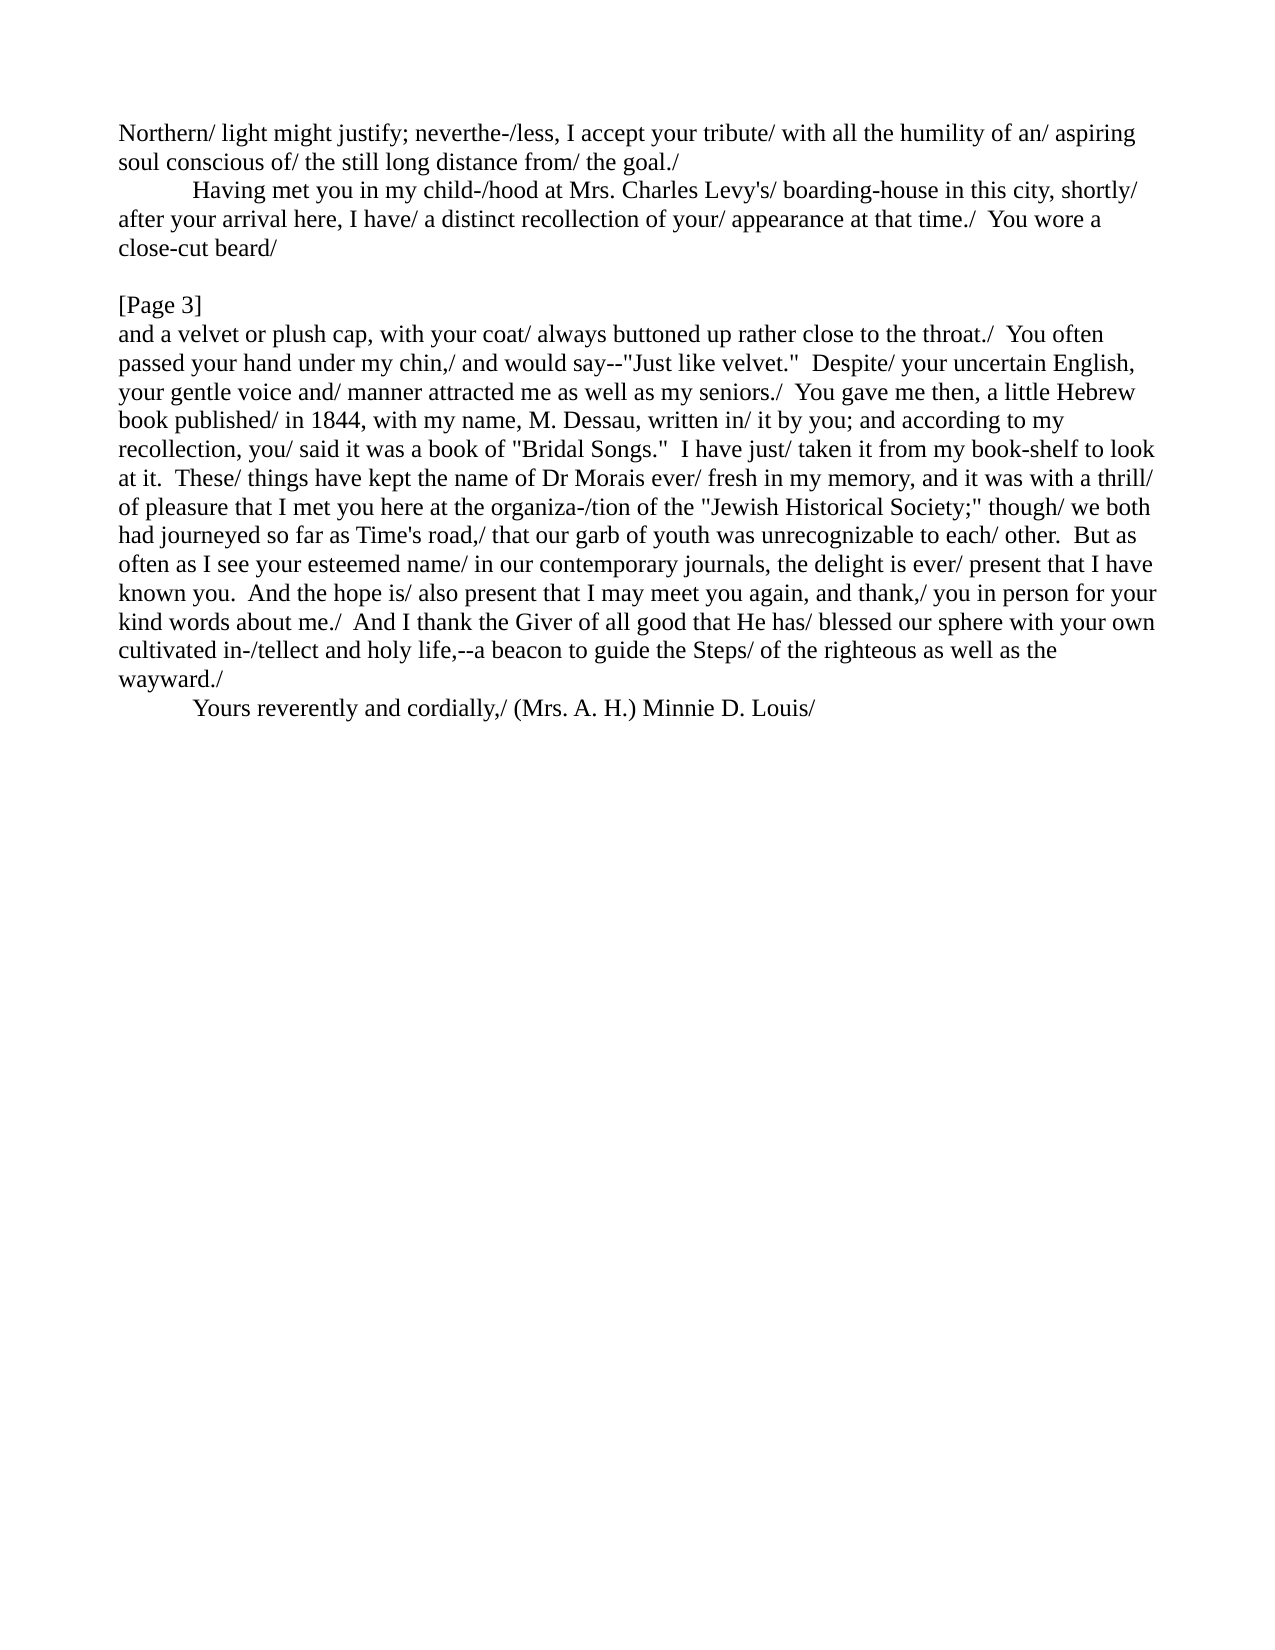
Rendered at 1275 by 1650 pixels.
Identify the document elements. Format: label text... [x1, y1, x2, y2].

text Having met you in my child-/hood at Mrs. Charles Levy's/ boarding-house in this city, shortly/ after your arrival here, I have/ a distinct recollection of your/ appearance at that time./ You wore a close-cut beard/ [118, 176, 1157, 262]
text Yours reverently and cordially,/ (Mrs. A. H.) Minnie D. Louis/ [118, 693, 1157, 722]
text Northern/ light might justify; neverthe-/less, I accept your tribute/ with all the humility of an/ aspiring soul conscious of/ the still long distance from/ the goal./ [118, 118, 1157, 176]
text and a velvet or plush cap, with your coat/ always buttoned up rather close to the throat./ You often passed your hand under my chin,/ and would say--"Just like velvet." Despite/ your uncertain English, your gentle voice and/ manner attracted me as well as my seniors./ You gave me then, a little Hebrew book published/ in 1844, with my name, M. Dessau, written in/ it by you; and according to my recollection, you/ said it was a book of "Bridal Songs." I have just/ taken it from my book-shelf to look at it. These/ things have kept the name of Dr Morais ever/ fresh in my memory, and it was with a thrill/ of pleasure that I met you here at the organiza-/tion of the "Jewish Historical Society;" though/ we both had journeyed so far as Time's road,/ that our garb of youth was unrecognizable to each/ other. But as often as I see your esteemed name/ in our contemporary journals, the delight is ever/ present that I have known you. And the hope is/ also present that I may meet you again, and thank,/ you in person for your kind words about me./ And I thank the Giver of all good that He has/ blessed our sphere with your own cultivated in-/tellect and holy life,--a beacon to guide the Steps/ of the righteous as well as the wayward./ [118, 319, 1157, 693]
text [Page 3] [118, 291, 1157, 319]
